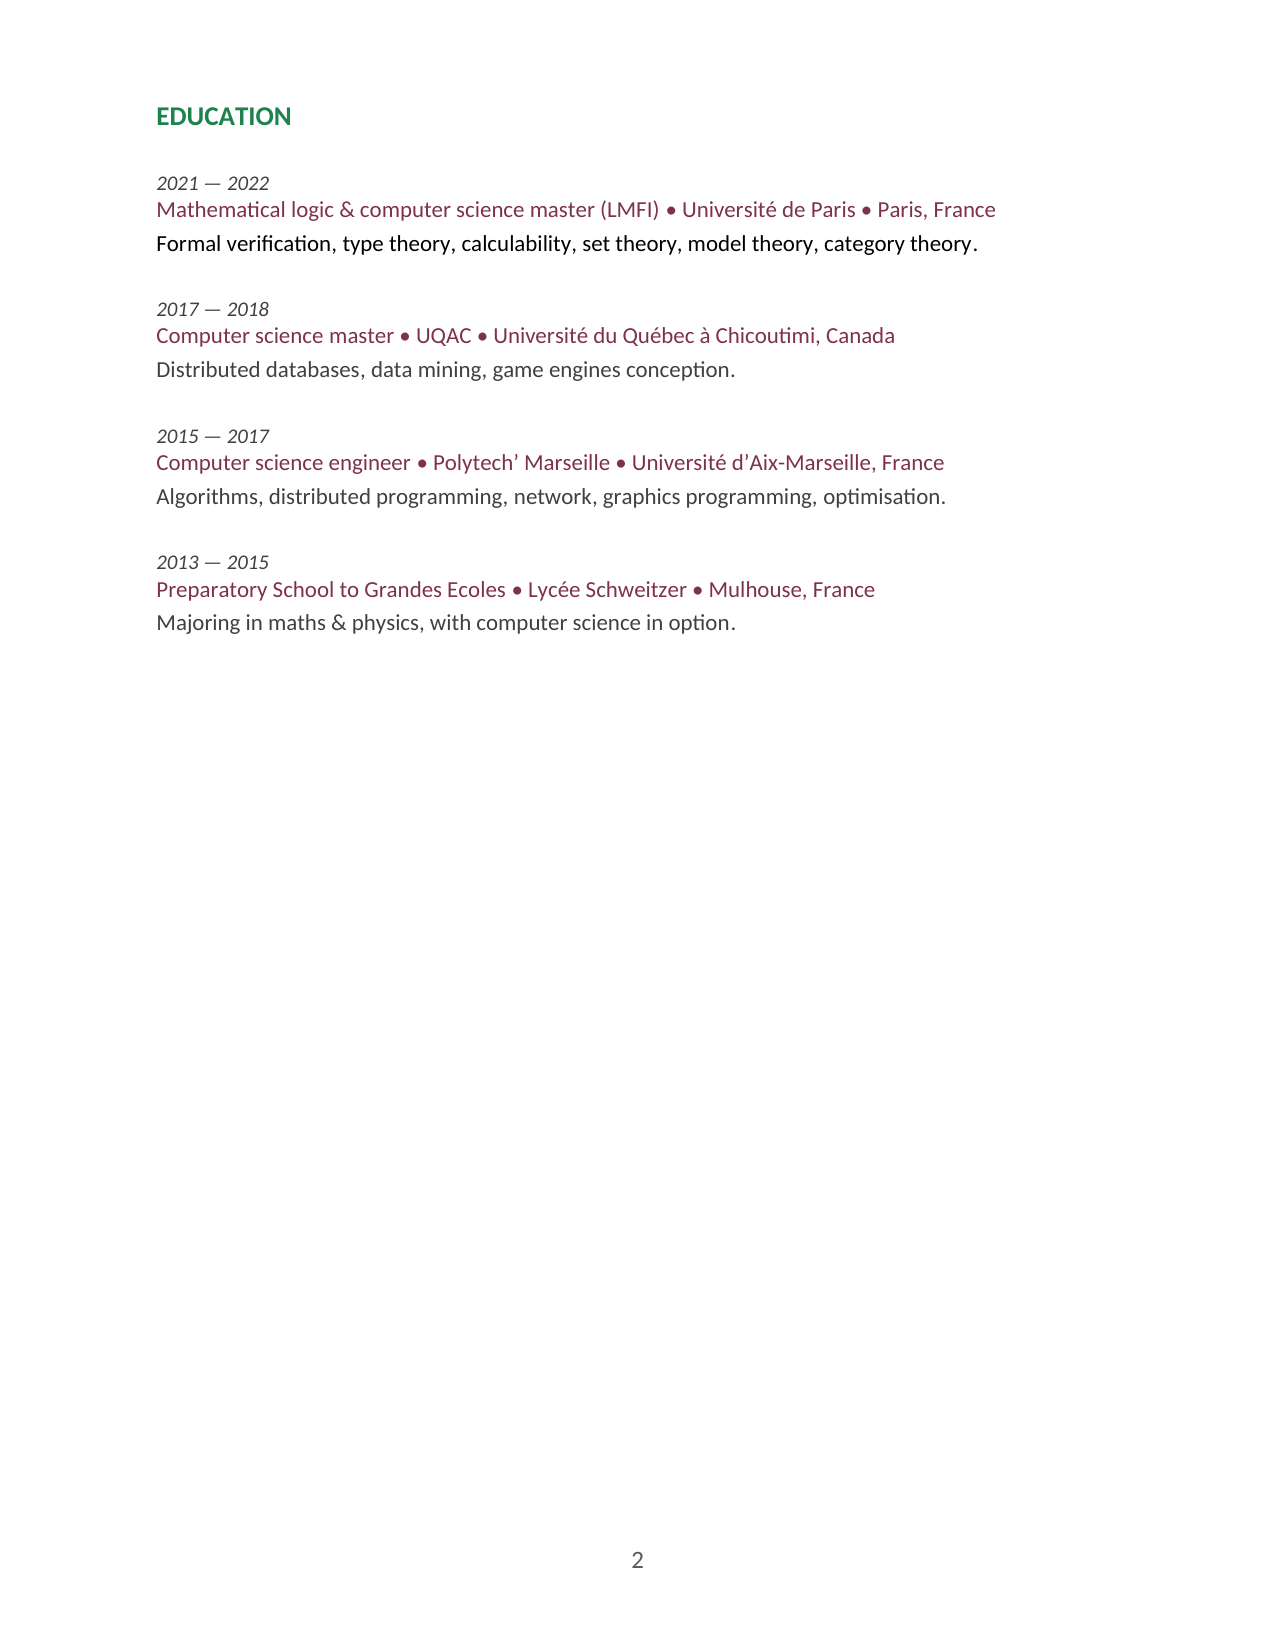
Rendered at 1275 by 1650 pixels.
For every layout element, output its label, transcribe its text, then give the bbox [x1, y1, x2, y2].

table_cell EDUCATION 2021 — 2022 Mathematical logic & computer science master (LMFI) • Université de Paris • Paris, France Formal verification, type theory, calculability, set theory, model theory, category theory. 2017 — 2018 Computer science master • UQAC • Université du Québec à Chicoutimi, Canada Distributed databases, data mining, game engines conception. 2015 — 2017 Computer science engineer • Polytech’ Marseille • Université d’Aix-Marseille, France Algorithms, distributed programming, network, graphics programming, optimisation. 2013 — 2015 Preparatory School to Grandes Ecoles • Lycée Schweitzer • Mulhouse, France Majoring in maths & physics, with computer science in option. [156, 99, 1125, 653]
